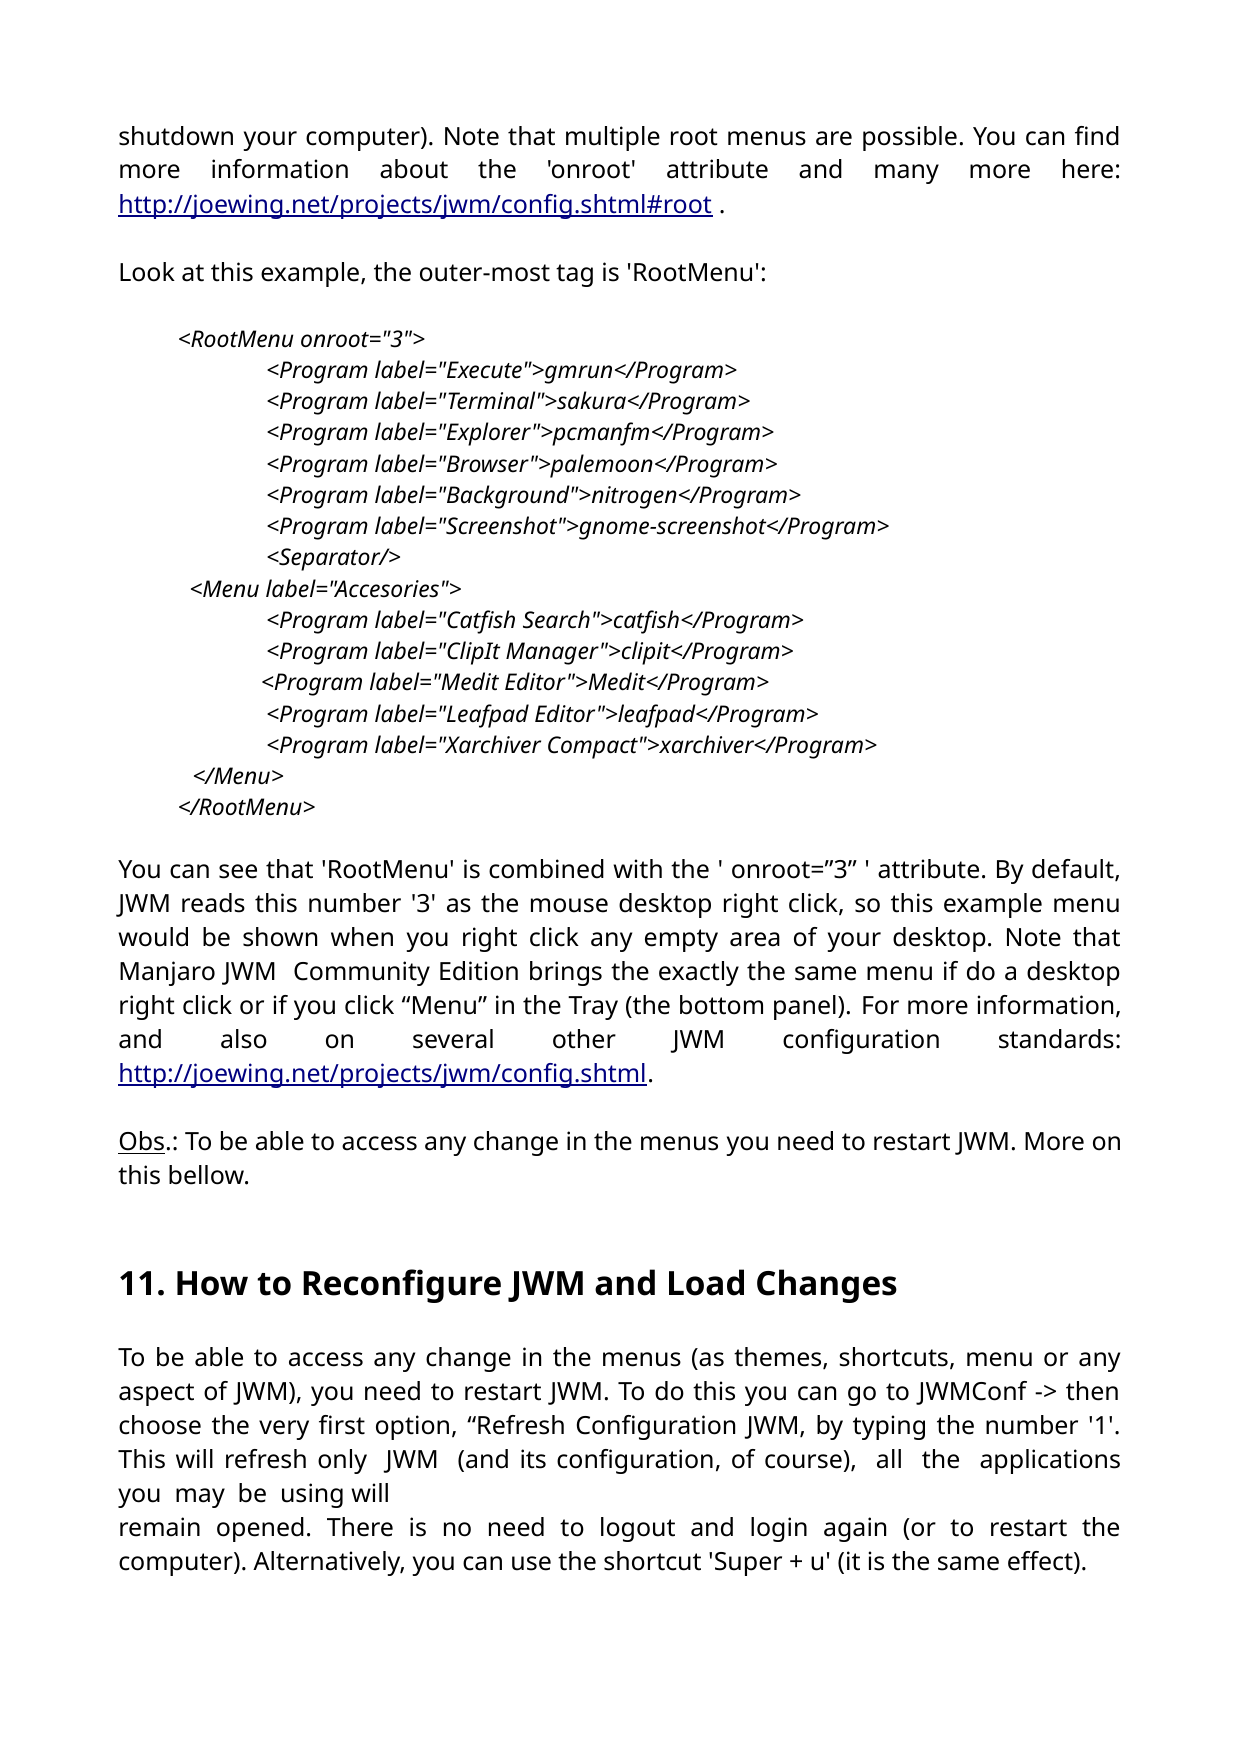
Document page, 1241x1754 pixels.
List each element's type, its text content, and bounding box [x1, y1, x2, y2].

text <Program label="Execute">gmrun</Program> [177, 354, 1122, 385]
text <Program label="Browser">palemoon</Program> [177, 447, 1122, 479]
text <Program label="Terminal">sakura</Program> [177, 385, 1122, 416]
text shutdown your computer). Note that multiple root menus are possible. You can find more information about the 'onroot' attribute and many more here: http://joewing.net/projects/jwm/config.shtml#root . [118, 118, 1122, 220]
text <Program label="Screenshot">gnome-screenshot</Program> [177, 510, 1122, 541]
text <Program label="Leafpad Editor">leafpad</Program> [177, 697, 1122, 729]
text Look at this example, the outer-most tag is 'RootMenu': [118, 254, 1122, 288]
text <Program label="Explorer">pcmanfm</Program> [177, 416, 1122, 447]
text You can see that 'RootMenu' is combined with the ' onroot=”3” ' attribute. By default, JWM reads this number '3' as the mouse desktop right click, so this example menu would be shown when you right click any empty area of your desktop. Note that Manjaro JWM Community Edition brings the exactly the same menu if do a desktop right click or if you click “Menu” in the Tray (the bottom panel). For more information, and also on several other JWM configuration standards: http://joewing.net/projects/jwm/config.shtml. [118, 851, 1122, 1090]
text </Menu> [118, 760, 1122, 791]
text <Separator/> [177, 541, 1122, 572]
text <Menu label="Accesories"> [177, 572, 1122, 604]
text remain opened. There is no need to logout and login again (or to restart the computer). Alternatively, you can use the shortcut 'Super + u' (it is the same effect). [118, 1510, 1122, 1578]
text <RootMenu onroot="3"> [177, 322, 1122, 354]
text To be able to access any change in the menus (as themes, shortcuts, menu or any aspect of JWM), you need to restart JWM. To do this you can go to JWMConf -> then choose the very first option, “Refresh Configuration JWM, by typing the number '1'. This will refresh only JWM (and its configuration, of course), all the applications you may be using will [118, 1339, 1122, 1510]
text Obs.: To be able to access any change in the menus you need to restart JWM. More on this bellow. [118, 1124, 1122, 1192]
text <Program label="ClipIt Manager">clipit</Program> [177, 635, 1122, 666]
text <Program label="Medit Editor">Medit</Program> [177, 666, 1122, 697]
subtitle 11. How to Reconfigure JWM and Load Changes [118, 1260, 1122, 1305]
text <Program label="Background">nitrogen</Program> [177, 479, 1122, 510]
text </RootMenu> [177, 791, 1122, 822]
text <Program label="Catfish Search">catfish</Program> [177, 604, 1122, 635]
text <Program label="Xarchiver Compact">xarchiver</Program> [177, 729, 1122, 760]
